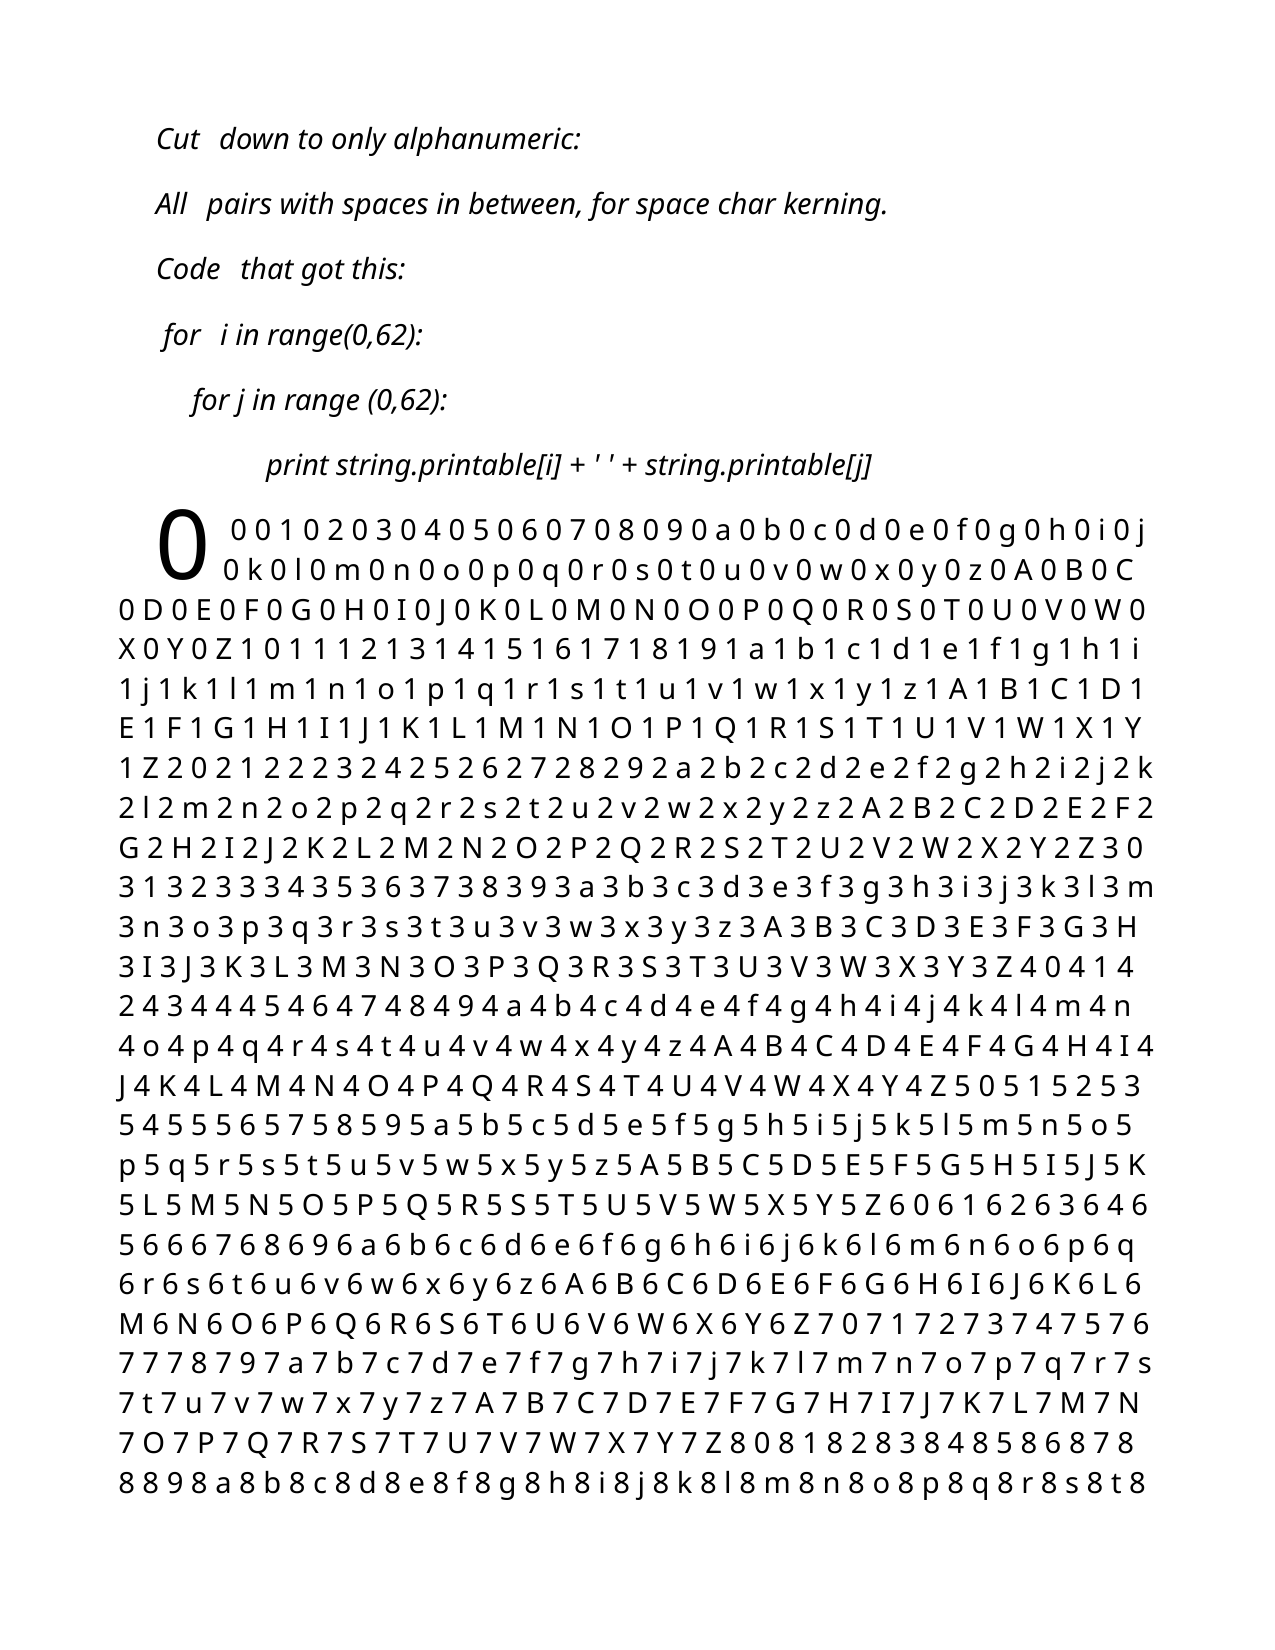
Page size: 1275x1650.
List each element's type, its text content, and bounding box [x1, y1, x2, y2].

text 0 0 0 1 0 2 0 3 0 4 0 5 0 6 0 7 0 8 0 9 0 a 0 b 0 c 0 d 0 e 0 f 0 g 0 h 0 i 0 j 0 k 0 l 0 m 0 n 0 o 0 p 0 q 0 r 0 s 0 t 0 u 0 v 0 w 0 x 0 y 0 z 0 A 0 B 0 C 0 D 0 E 0 F 0 G 0 H 0 I 0 J 0 K 0 L 0 M 0 N 0 O 0 P 0 Q 0 R 0 S 0 T 0 U 0 V 0 W 0 X 0 Y 0 Z 1 0 1 1 1 2 1 3 1 4 1 5 1 6 1 7 1 8 1 9 1 a 1 b 1 c 1 d 1 e 1 f 1 g 1 h 1 i 1 j 1 k 1 l 1 m 1 n 1 o 1 p 1 q 1 r 1 s 1 t 1 u 1 v 1 w 1 x 1 y 1 z 1 A 1 B 1 C 1 D 1 E 1 F 1 G 1 H 1 I 1 J 1 K 1 L 1 M 1 N 1 O 1 P 1 Q 1 R 1 S 1 T 1 U 1 V 1 W 1 X 1 Y 1 Z 2 0 2 1 2 2 2 3 2 4 2 5 2 6 2 7 2 8 2 9 2 a 2 b 2 c 2 d 2 e 2 f 2 g 2 h 2 i 2 j 2 k 2 l 2 m 2 n 2 o 2 p 2 q 2 r 2 s 2 t 2 u 2 v 2 w 2 x 2 y 2 z 2 A 2 B 2 C 2 D 2 E 2 F 2 G 2 H 2 I 2 J 2 K 2 L 2 M 2 N 2 O 2 P 2 Q 2 R 2 S 2 T 2 U 2 V 2 W 2 X 2 Y 2 Z 3 0 3 1 3 2 3 3 3 4 3 5 3 6 3 7 3 8 3 9 3 a 3 b 3 c 3 d 3 e 3 f 3 g 3 h 3 i 3 j 3 k 3 l 3 m 3 n 3 o 3 p 3 q 3 r 3 s 3 t 3 u 3 v 3 w 3 x 3 y 3 z 3 A 3 B 3 C 3 D 3 E 3 F 3 G 3 H 3 I 3 J 3 K 3 L 3 M 3 N 3 O 3 P 3 Q 3 R 3 S 3 T 3 U 3 V 3 W 3 X 3 Y 3 Z 4 0 4 1 4 2 4 3 4 4 4 5 4 6 4 7 4 8 4 9 4 a 4 b 4 c 4 d 4 e 4 f 4 g 4 h 4 i 4 j 4 k 4 l 4 m 4 n 4 o 4 p 4 q 4 r 4 s 4 t 4 u 4 v 4 w 4 x 4 y 4 z 4 A 4 B 4 C 4 D 4 E 4 F 4 G 4 H 4 I 4 J 4 K 4 L 4 M 4 N 4 O 4 P 4 Q 4 R 4 S 4 T 4 U 4 V 4 W 4 X 4 Y 4 Z 5 0 5 1 5 2 5 3 5 4 5 5 5 6 5 7 5 8 5 9 5 a 5 b 5 c 5 d 5 e 5 f 5 g 5 h 5 i 5 j 5 k 5 l 5 m 5 n 5 o 5 p 5 q 5 r 5 s 5 t 5 u 5 v 5 w 5 x 5 y 5 z 5 A 5 B 5 C 5 D 5 E 5 F 5 G 5 H 5 I 5 J 5 K 5 L 5 M 5 N 5 O 5 P 5 Q 5 R 5 S 5 T 5 U 5 V 5 W 5 X 5 Y 5 Z 6 0 6 1 6 2 6 3 6 4 6 5 6 6 6 7 6 8 6 9 6 a 6 b 6 c 6 d 6 e 6 f 6 g 6 h 6 i 6 j 6 k 6 l 6 m 6 n 6 o 6 p 6 q 6 r 6 s 6 t 6 u 6 v 6 w 6 x 6 y 6 z 6 A 6 B 6 C 6 D 6 E 6 F 6 G 6 H 6 I 6 J 6 K 6 L 6 M 6 N 6 O 6 P 6 Q 6 R 6 S 6 T 6 U 6 V 6 W 6 X 6 Y 6 Z 7 0 7 1 7 2 7 3 7 4 7 5 7 6 7 7 7 8 7 9 7 a 7 b 7 c 7 d 7 e 7 f 7 g 7 h 7 i 7 j 7 k 7 l 7 m 7 n 7 o 7 p 7 q 7 r 7 s 7 t 7 u 7 v 7 w 7 x 7 y 7 z 7 A 7 B 7 C 7 D 7 E 7 F 7 G 7 H 7 I 7 J 7 K 7 L 7 M 7 N 7 O 7 P 7 Q 7 R 7 S 7 T 7 U 7 V 7 W 7 X 7 Y 7 Z 8 0 8 1 8 2 8 3 8 4 8 5 8 6 8 7 8 8 8 9 8 a 8 b 8 c 8 d 8 e 8 f 8 g 8 h 8 i 8 j 8 k 8 l 8 m 8 n 8 o 8 p 8 q 8 r 8 s 8 t 8 [118, 509, 1157, 1502]
text for j in range (0,62): [118, 379, 1157, 419]
text for i in range(0,62): [118, 314, 1157, 353]
text All pairs with spaces in between, for space char kerning. [118, 183, 1157, 223]
text print string.printable[i] + ' ' + string.printable[j] [118, 444, 1157, 484]
text Cut down to only alphanumeric: [118, 118, 1157, 158]
text Code that got this: [118, 248, 1157, 288]
